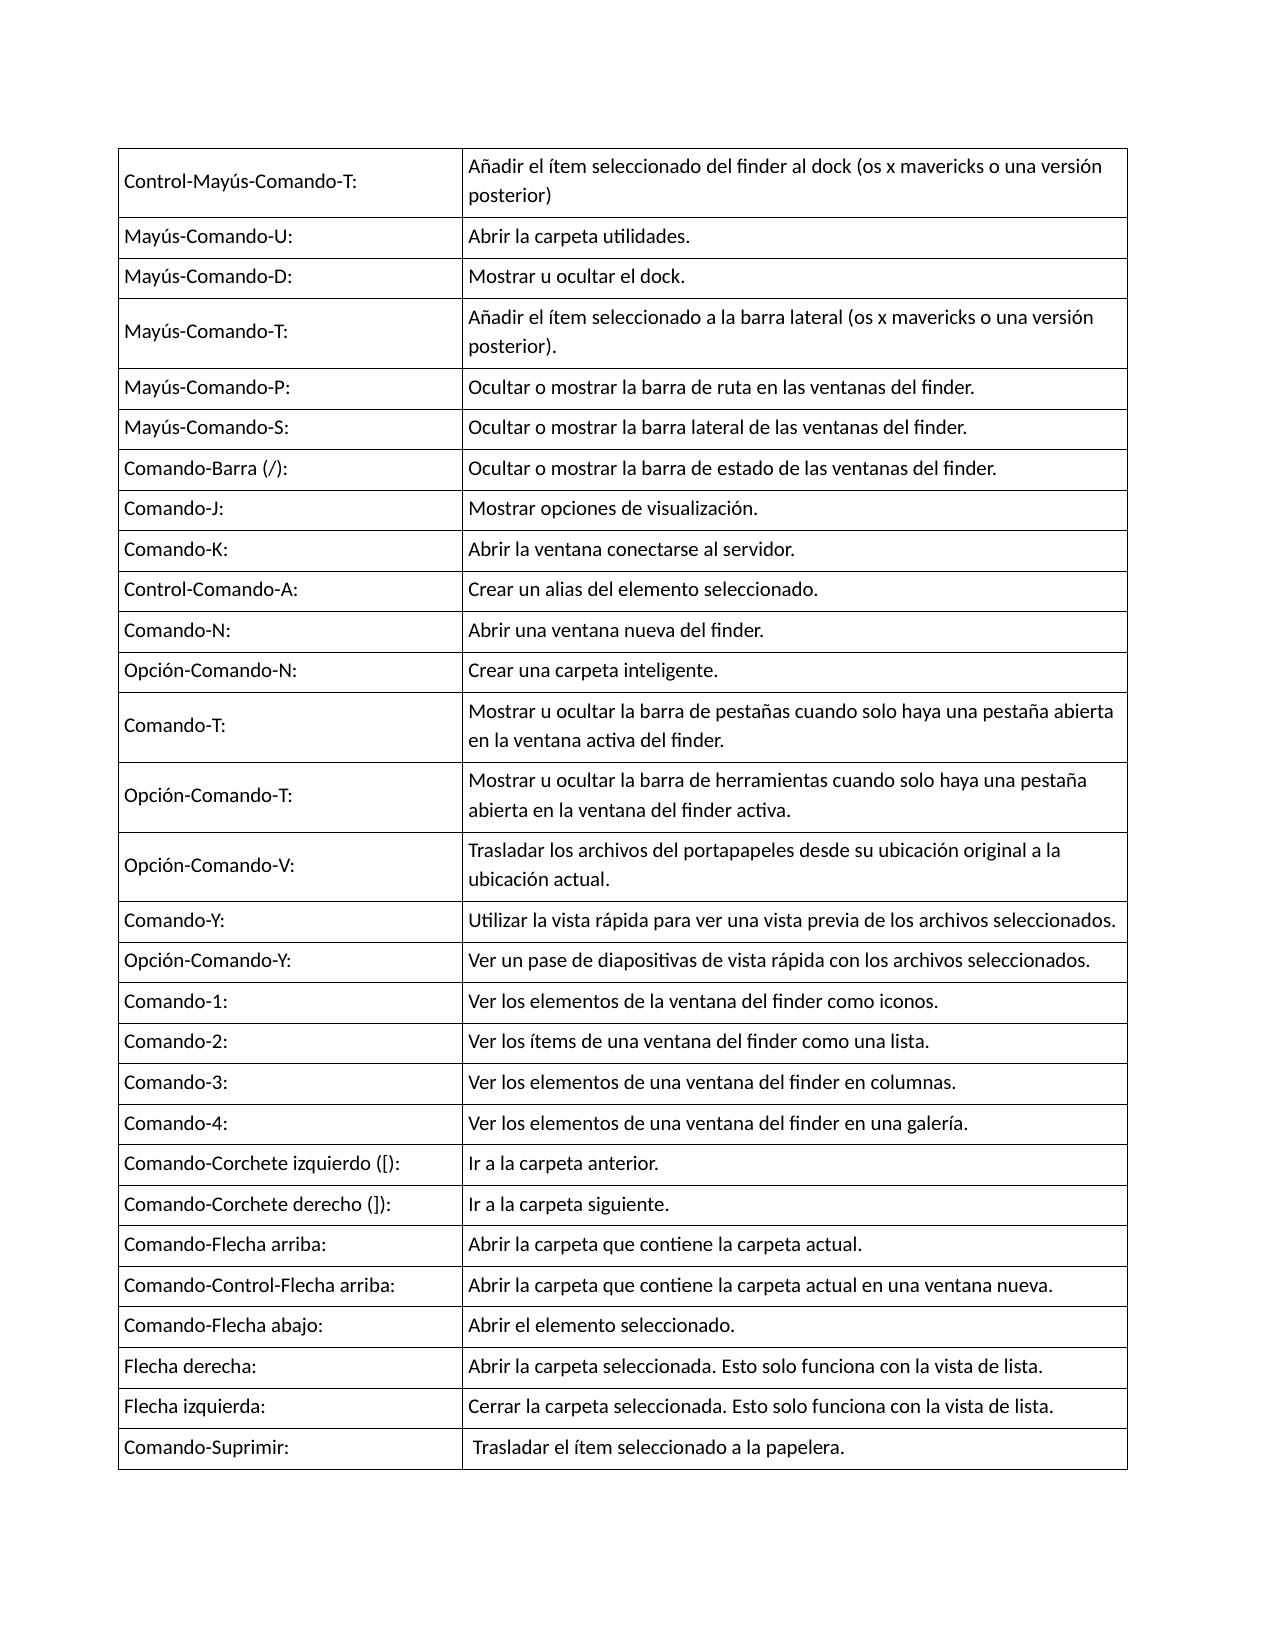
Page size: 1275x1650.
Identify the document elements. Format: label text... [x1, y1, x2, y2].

table_cell Ir a la carpeta anterior. [463, 1145, 1127, 1185]
table_cell Abrir una ventana nueva del finder. [463, 612, 1127, 652]
table_cell Utilizar la vista rápida para ver una vista previa de los archivos seleccionados. [463, 902, 1127, 942]
table_cell Mayús-Comando-T: [119, 299, 462, 368]
table_cell Comando-Corchete derecho (]): [119, 1186, 462, 1225]
table_cell Cerrar la carpeta seleccionada. Esto solo funciona con la vista de lista. [463, 1389, 1127, 1428]
table_cell Comando-2: [119, 1024, 462, 1063]
table_cell Abrir la carpeta utilidades. [463, 218, 1127, 258]
table_cell Comando-Flecha arriba: [119, 1226, 462, 1266]
table_cell Ver un pase de diapositivas de vista rápida con los archivos seleccionados. [463, 943, 1127, 982]
table_cell Ocultar o mostrar la barra lateral de las ventanas del finder. [463, 410, 1127, 449]
table_cell Mostrar u ocultar el dock. [463, 259, 1127, 298]
table_cell Comando-3: [119, 1064, 462, 1104]
table_cell Añadir el ítem seleccionado del finder al dock (os x mavericks o una versión posterior) [463, 149, 1127, 217]
table_cell Control-Comando-A: [119, 572, 462, 611]
table_cell Flecha derecha: [119, 1348, 462, 1387]
table_cell Comando-T: [119, 693, 462, 762]
table_cell Comando-J: [119, 491, 462, 530]
table_cell Comando-Control-Flecha arriba: [119, 1267, 462, 1306]
table_cell Abrir el elemento seleccionado. [463, 1307, 1127, 1347]
table_cell Mayús-Comando-U: [119, 218, 462, 258]
table_cell Crear una carpeta inteligente. [463, 653, 1127, 692]
table_cell Comando-4: [119, 1105, 462, 1144]
table_cell Opción-Comando-N: [119, 653, 462, 692]
table_cell Mostrar opciones de visualización. [463, 491, 1127, 530]
table_cell Comando-Corchete izquierdo ([): [119, 1145, 462, 1185]
table_cell Control-Mayús-Comando-T: [119, 149, 462, 217]
table_cell Ocultar o mostrar la barra de ruta en las ventanas del finder. [463, 369, 1127, 408]
table_cell Mayús-Comando-S: [119, 410, 462, 449]
table_cell Comando-N: [119, 612, 462, 652]
table_cell Comando-Flecha abajo: [119, 1307, 462, 1347]
table_cell Opción-Comando-T: [119, 763, 462, 832]
table_cell Mayús-Comando-P: [119, 369, 462, 408]
table_cell Opción-Comando-V: [119, 833, 462, 901]
table_cell Ocultar o mostrar la barra de estado de las ventanas del finder. [463, 450, 1127, 489]
table_cell Trasladar los archivos del portapapeles desde su ubicación original a la ubicación actual. [463, 833, 1127, 901]
table_cell Comando-Suprimir: [119, 1429, 462, 1468]
table_cell Opción-Comando-Y: [119, 943, 462, 982]
table_cell Abrir la carpeta que contiene la carpeta actual. [463, 1226, 1127, 1266]
table_cell Flecha izquierda: [119, 1389, 462, 1428]
table_cell Ver los elementos de la ventana del finder como iconos. [463, 983, 1127, 1023]
table_cell Ver los elementos de una ventana del finder en una galería. [463, 1105, 1127, 1144]
table_cell Mostrar u ocultar la barra de pestañas cuando solo haya una pestaña abierta en la ventana activa del finder. [463, 693, 1127, 762]
table_cell Trasladar el ítem seleccionado a la papelera. [463, 1429, 1127, 1468]
table_cell Abrir la carpeta que contiene la carpeta actual en una ventana nueva. [463, 1267, 1127, 1306]
table_cell Crear un alias del elemento seleccionado. [463, 572, 1127, 611]
table_cell Comando-Barra (/): [119, 450, 462, 489]
table_cell Comando-Y: [119, 902, 462, 942]
table_cell Abrir la ventana conectarse al servidor. [463, 531, 1127, 571]
table_cell Comando-K: [119, 531, 462, 571]
table_cell Ir a la carpeta siguiente. [463, 1186, 1127, 1225]
table_cell Ver los elementos de una ventana del finder en columnas. [463, 1064, 1127, 1104]
table_cell Añadir el ítem seleccionado a la barra lateral (os x mavericks o una versión posterior). [463, 299, 1127, 368]
table_cell Ver los ítems de una ventana del finder como una lista. [463, 1024, 1127, 1063]
table_cell Comando-1: [119, 983, 462, 1023]
table_cell Mostrar u ocultar la barra de herramientas cuando solo haya una pestaña abierta en la ventana del finder activa. [463, 763, 1127, 832]
table_cell Mayús-Comando-D: [119, 259, 462, 298]
table_cell Abrir la carpeta seleccionada. Esto solo funciona con la vista de lista. [463, 1348, 1127, 1387]
